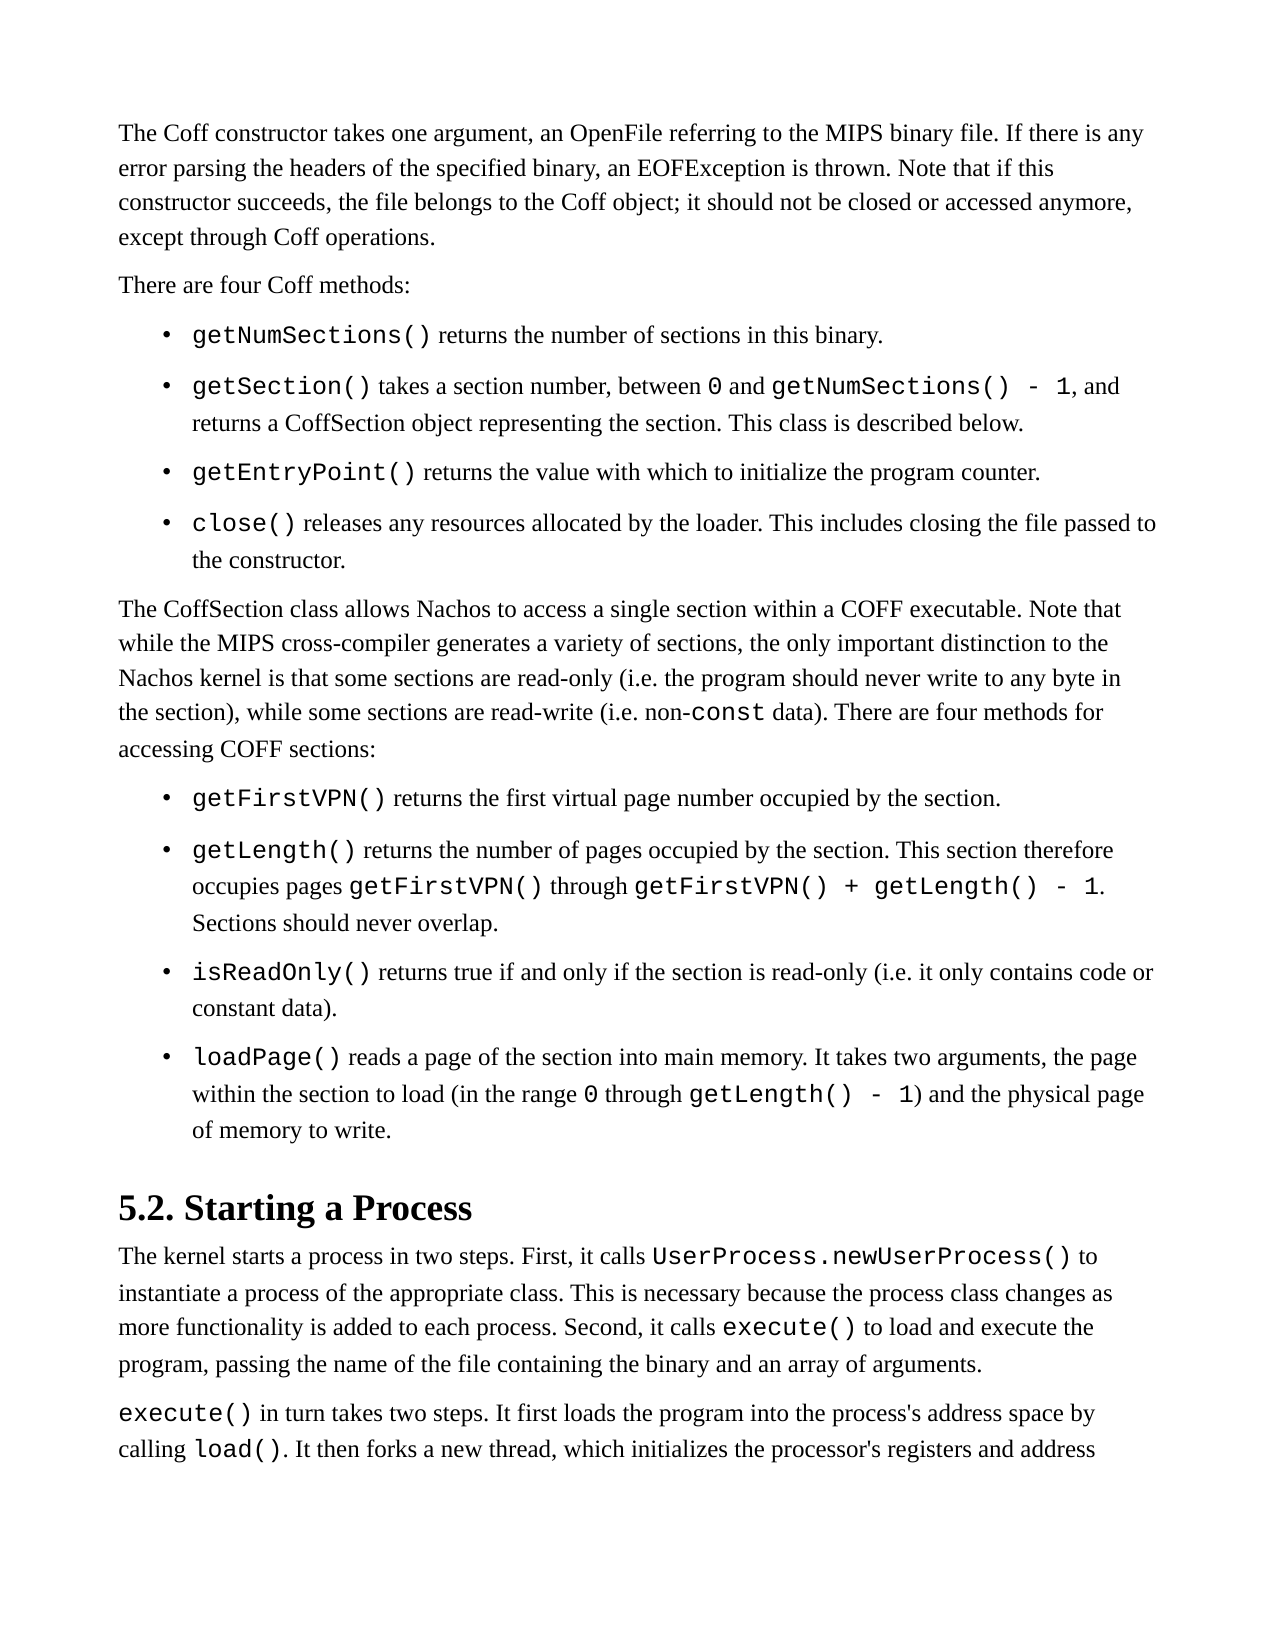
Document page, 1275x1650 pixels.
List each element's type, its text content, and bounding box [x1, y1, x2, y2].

list getSection() takes a section number, between 0 and getNumSections() - 1, and returns a CoffSection object representing the section. This class is described below. [162, 371, 1157, 437]
text The kernel starts a process in two steps. First, it calls UserProcess.newUserProcess() to instantiate a process of the appropriate class. This is necessary because the process class changes as more functionality is added to each process. Second, it calls execute() to load and execute the program, passing the name of the file containing the binary and an array of arguments. [118, 1241, 1157, 1377]
list getEntryPoint() returns the value with which to initialize the program counter. [162, 457, 1157, 488]
list getLength() returns the number of pages occupied by the section. This section therefore occupies pages getFirstVPN() through getFirstVPN() + getLength() - 1. Sections should never overlap. [162, 835, 1157, 937]
list isReadOnly() returns true if and only if the section is read-only (i.e. it only contains code or constant data). [162, 957, 1157, 1022]
list close() releases any resources allocated by the loader. This includes closing the file passed to the constructor. [162, 508, 1157, 574]
list getFirstVPN() returns the first virtual page number occupied by the section. [162, 783, 1157, 814]
text The CoffSection class allows Nachos to access a single section within a COFF executable. Note that while the MIPS cross-compiler generates a variety of sections, the only important distinction to the Nachos kernel is that some sections are read-only (i.e. the program should never write to any byte in the section), while some sections are read-write (i.e. non-const data). There are four methods for accessing COFF sections: [118, 594, 1157, 763]
text There are four Coff methods: [118, 271, 1157, 299]
subtitle 5.2. Starting a Process [118, 1186, 1157, 1229]
text The Coff constructor takes one argument, an OpenFile referring to the MIPS binary file. If there is any error parsing the headers of the specified binary, an EOFException is thrown. Note that if this constructor succeeds, the file belongs to the Coff object; it should not be closed or accessed anymore, except through Coff operations. [118, 118, 1157, 250]
list loadPage() reads a page of the section into main memory. It takes two arguments, the page within the section to load (in the range 0 through getLength() - 1) and the physical page of memory to write. [162, 1042, 1157, 1144]
text execute() in turn takes two steps. It first loads the program into the process's address space by calling load(). It then forks a new thread, which initializes the processor's registers and address [118, 1398, 1157, 1465]
list getNumSections() returns the number of sections in this binary. [162, 320, 1157, 351]
